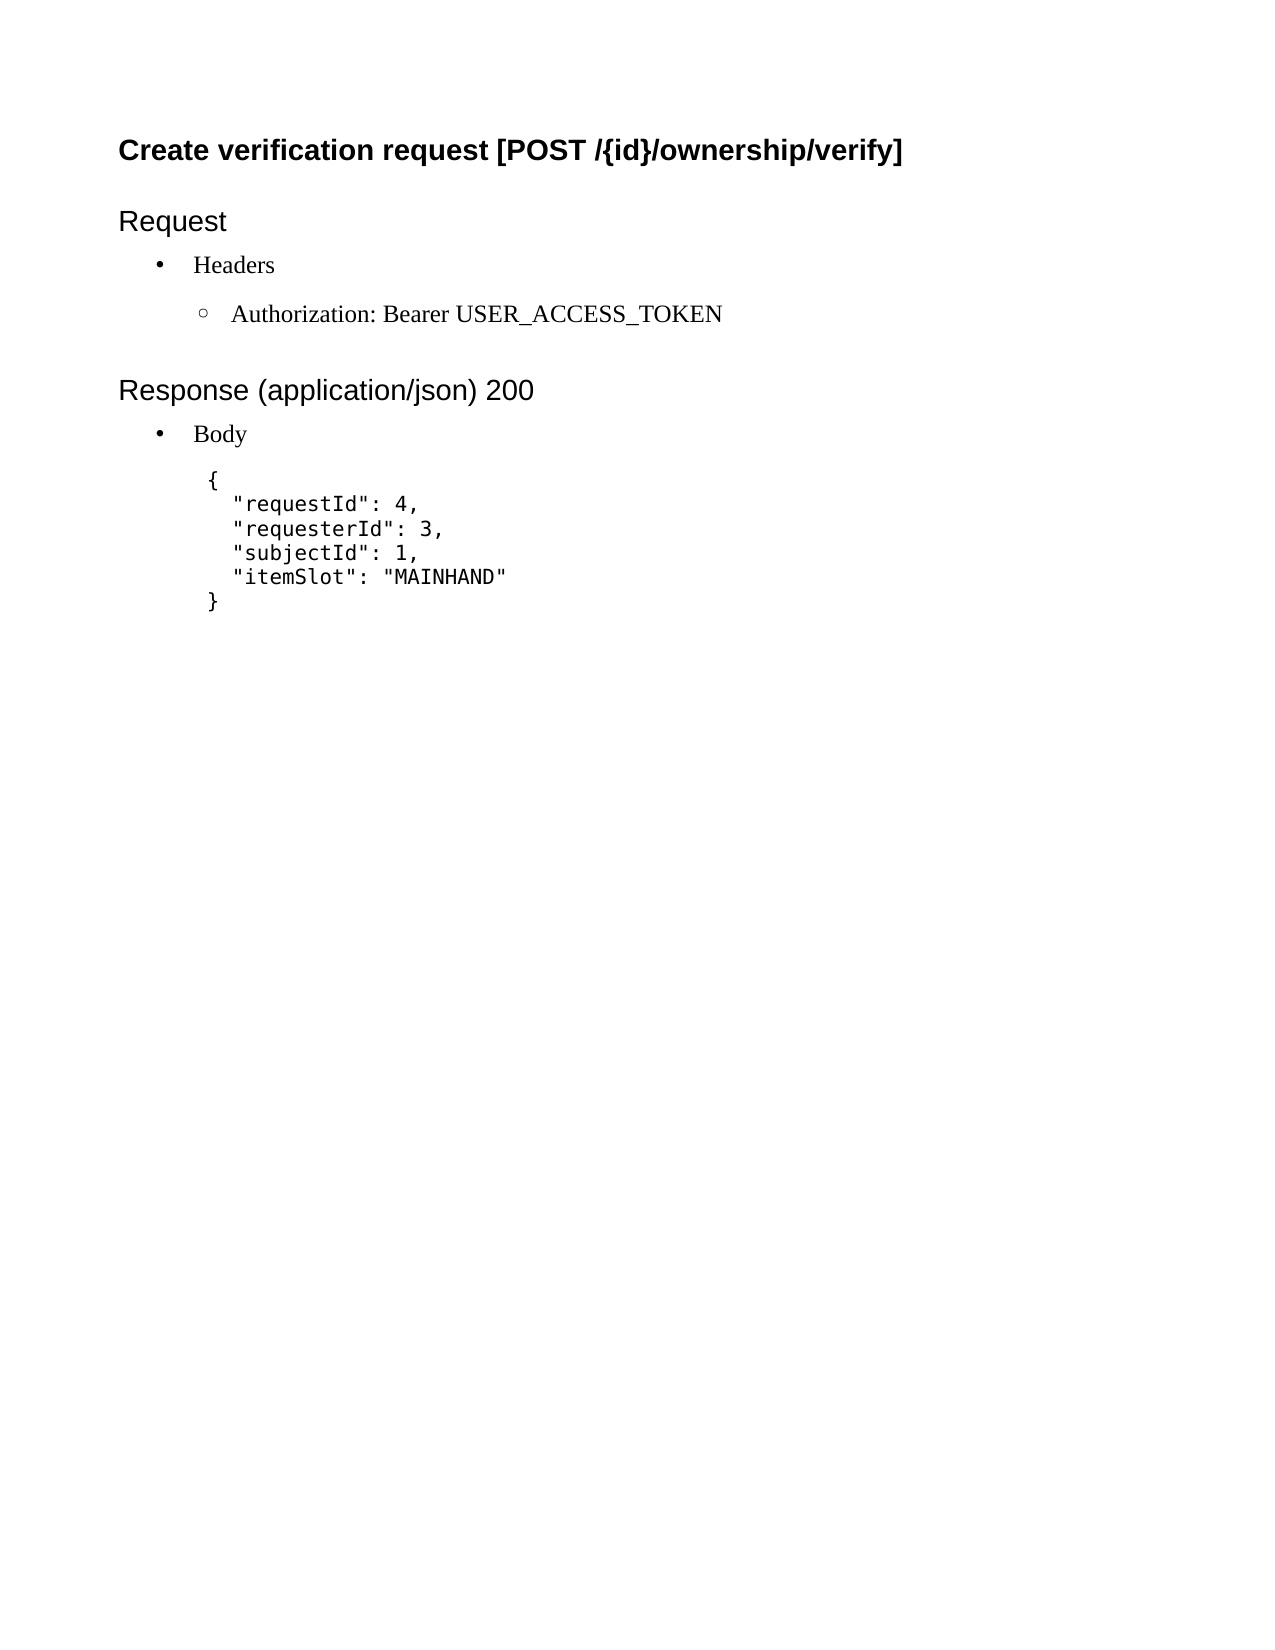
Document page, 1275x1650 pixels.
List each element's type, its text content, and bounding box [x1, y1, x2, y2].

text { [207, 468, 1157, 492]
subtitle Response (application/json) 200 [118, 373, 1157, 407]
text "requestId": 4, [207, 492, 1157, 517]
subtitle Create verification request [POST /{id}/ownership/verify] [118, 133, 1157, 166]
text "itemSlot": "MAINHAND" [207, 565, 1157, 589]
list Authorization: Bearer USER_ACCESS_TOKEN [193, 299, 1157, 328]
text } [207, 589, 1157, 614]
list Body [156, 419, 1157, 448]
list Headers [156, 250, 1157, 279]
text "subjectId": 1, [207, 541, 1157, 565]
subtitle Request [118, 204, 1157, 237]
text "requesterId": 3, [207, 517, 1157, 541]
